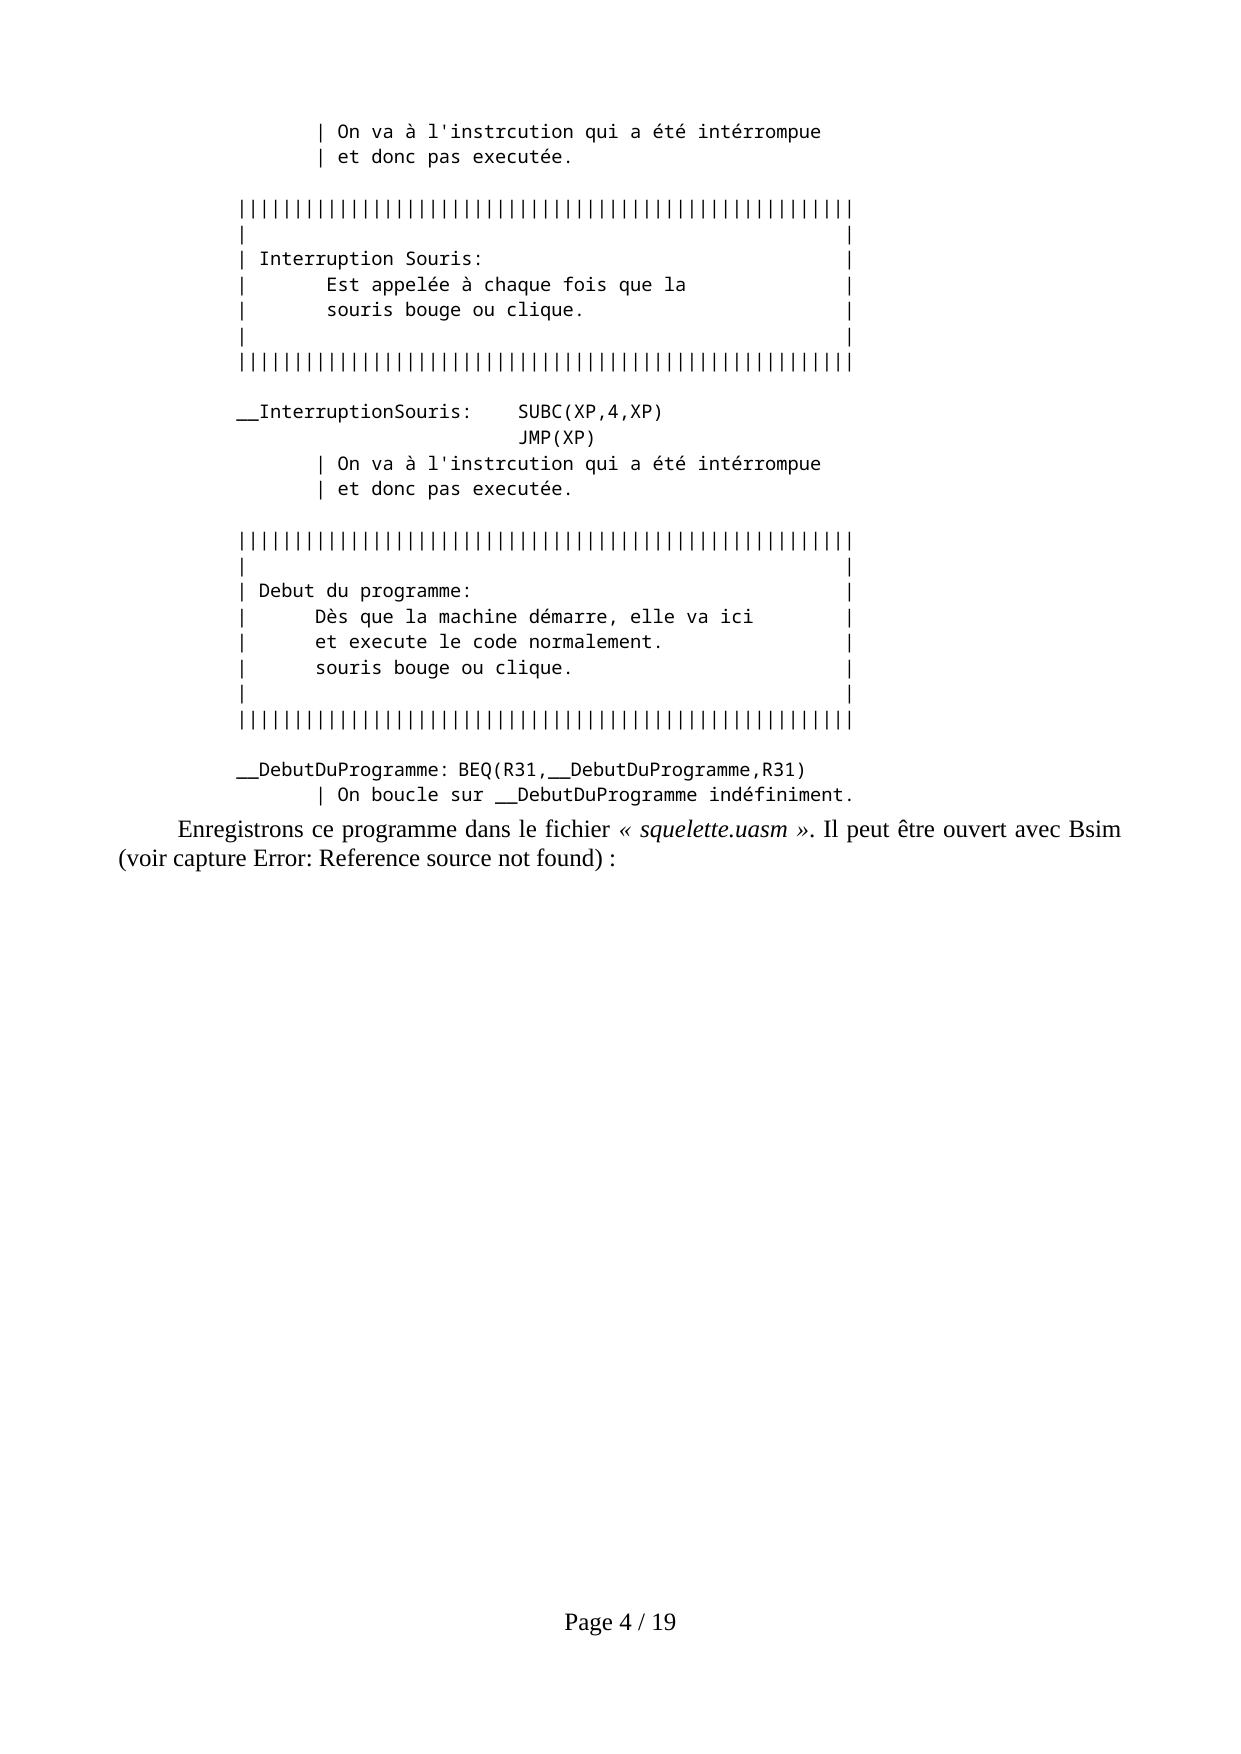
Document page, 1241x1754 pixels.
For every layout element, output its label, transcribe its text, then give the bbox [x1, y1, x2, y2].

text | Interruption Souris: | [236, 246, 1004, 271]
text | Debut du programme: | [236, 577, 1004, 603]
text | On va à l'instrcution qui a été intérrompue [236, 450, 1004, 475]
text | | [236, 322, 1004, 348]
text ||||||||||||||||||||||||||||||||||||||||||||||||||||||| [236, 705, 1004, 731]
text Enregistrons ce programme dans le fichier « squelette.uasm ». Il peut être ouvert avec Bsim (voir capture Erreur : source de la référence non trouvée) : [118, 814, 1122, 872]
text | et execute le code normalement. | [236, 628, 1004, 654]
text | Est appelée à chaque fois que la | [236, 271, 1004, 297]
text | On boucle sur __DebutDuProgramme indéfiniment. [236, 782, 1004, 807]
text | | [236, 552, 1004, 577]
text ||||||||||||||||||||||||||||||||||||||||||||||||||||||| [236, 348, 1004, 373]
text __InterruptionSouris: SUBC(XP,4,XP) [236, 399, 1004, 424]
text | On va à l'instrcution qui a été intérrompue [236, 118, 1004, 144]
text | et donc pas executée. [236, 475, 1004, 501]
text ||||||||||||||||||||||||||||||||||||||||||||||||||||||| [236, 526, 1004, 552]
text __DebutDuProgramme: BEQ(R31,__DebutDuProgramme,R31) [236, 756, 1004, 782]
text | | [236, 679, 1004, 705]
text | souris bouge ou clique. | [236, 654, 1004, 679]
text JMP(XP) [236, 424, 1004, 450]
text | et donc pas executée. [236, 144, 1004, 169]
text | | [236, 220, 1004, 246]
text ||||||||||||||||||||||||||||||||||||||||||||||||||||||| [236, 195, 1004, 220]
text | Dès que la machine démarre, elle va ici | [236, 603, 1004, 628]
text | souris bouge ou clique. | [236, 297, 1004, 322]
